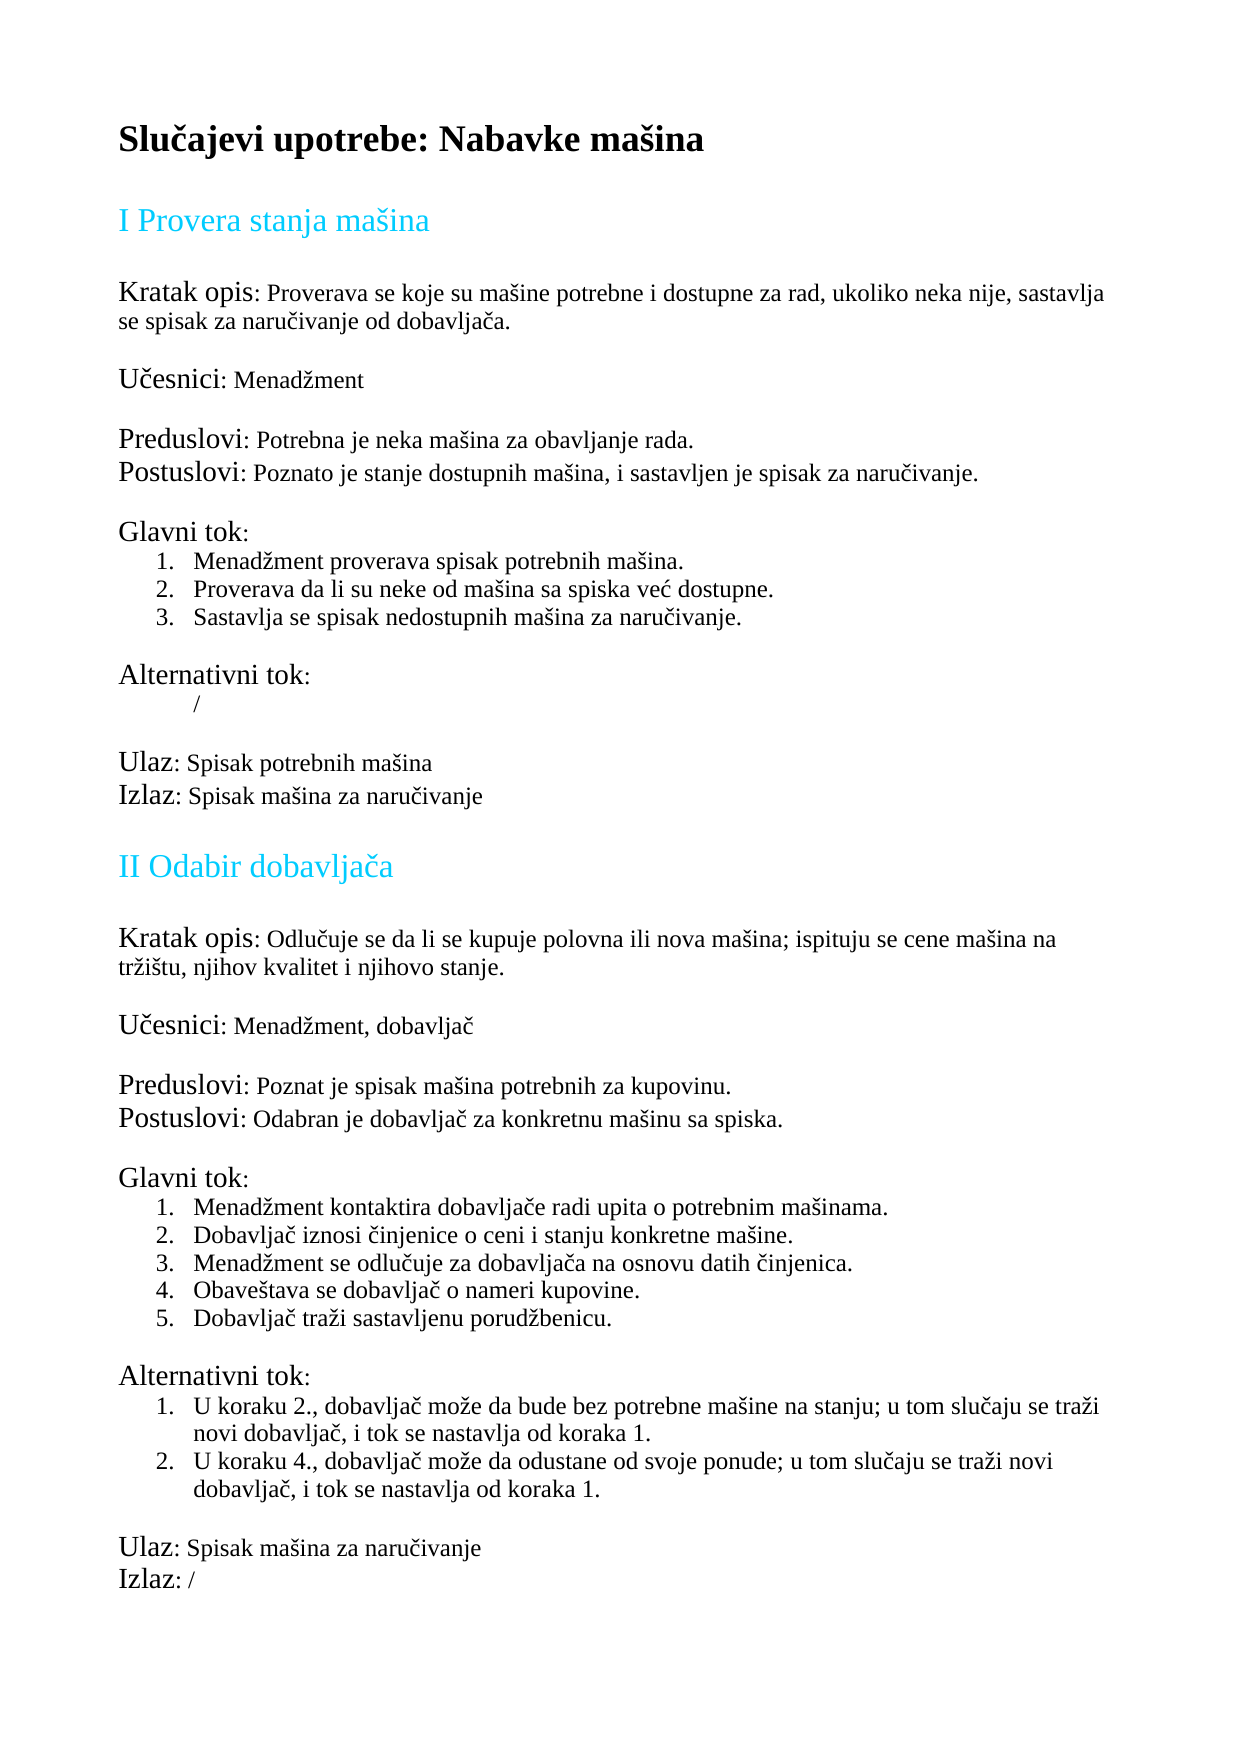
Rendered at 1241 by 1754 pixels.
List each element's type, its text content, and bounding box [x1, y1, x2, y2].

text Učesnici: Menadžment [118, 363, 1122, 395]
list U koraku 2., dobavljač može da bude bez potrebne mašine na stanju; u tom slučaju se traži novi dobavljač, i tok se nastavlja od koraka 1. [156, 1392, 1122, 1447]
list Proverava da li su neke od mašina sa spiska već dostupne. [156, 575, 1122, 603]
list Sastavlja se spisak nedostupnih mašina za naručivanje. [156, 603, 1122, 630]
text Alternativni tok: [118, 1359, 1122, 1392]
text Kratak opis: Odlučuje se da li se kupuje polovna ili nova mašina; ispituju se cene mašina na tržištu, njihov kvalitet i njihovo stanje. [118, 921, 1122, 981]
text Ulaz: Spisak potrebnih mašina [118, 746, 1122, 778]
text Preduslovi: Poznat je spisak mašina potrebnih za kupovinu. [118, 1069, 1122, 1101]
text / [193, 690, 1122, 718]
text Izlaz: Spisak mašina za naručivanje [118, 778, 1122, 810]
text II Odabir dobavljača [118, 847, 1122, 884]
text Preduslovi: Potrebna je neka mašina za obavljanje rada. [118, 423, 1122, 455]
list U koraku 4., dobavljač može da odustane od svoje ponude; u tom slučaju se traži novi dobavljač, i tok se nastavlja od koraka 1. [156, 1447, 1122, 1503]
list Menadžment kontaktira dobavljače radi upita o potrebnim mašinama. [156, 1193, 1122, 1221]
text Glavni tok: [118, 1161, 1122, 1193]
text Ulaz: Spisak mašina za naručivanje [118, 1530, 1122, 1563]
text Izlaz: / [118, 1563, 1122, 1595]
list Dobavljač iznosi činjenice o ceni i stanju konkretne mašine. [156, 1221, 1122, 1249]
text Postuslovi: Poznato je stanje dostupnih mašina, i sastavljen je spisak za naručivanje. [118, 455, 1122, 487]
text Kratak opis: Proverava se koje su mašine potrebne i dostupne za rad, ukoliko neka nije, sastavlja se spisak za naručivanje od dobavljača. [118, 275, 1122, 335]
list Obaveštava se dobavljač o nameri kupovine. [156, 1276, 1122, 1304]
list Dobavljač traži sastavljenu porudžbenicu. [156, 1304, 1122, 1332]
list Menadžment proverava spisak potrebnih mašina. [156, 547, 1122, 575]
text Alternativni tok: [118, 658, 1122, 690]
text I Provera stanja mašina [118, 201, 1122, 238]
text Glavni tok: [118, 515, 1122, 547]
text Učesnici: Menadžment, dobavljač [118, 1009, 1122, 1041]
text Postuslovi: Odabran je dobavljač za konkretnu mašinu sa spiska. [118, 1101, 1122, 1133]
list Menadžment se odlučuje za dobavljača na osnovu datih činjenica. [156, 1249, 1122, 1276]
text Slučajevi upotrebe: Nabavke mašina [118, 118, 1122, 160]
